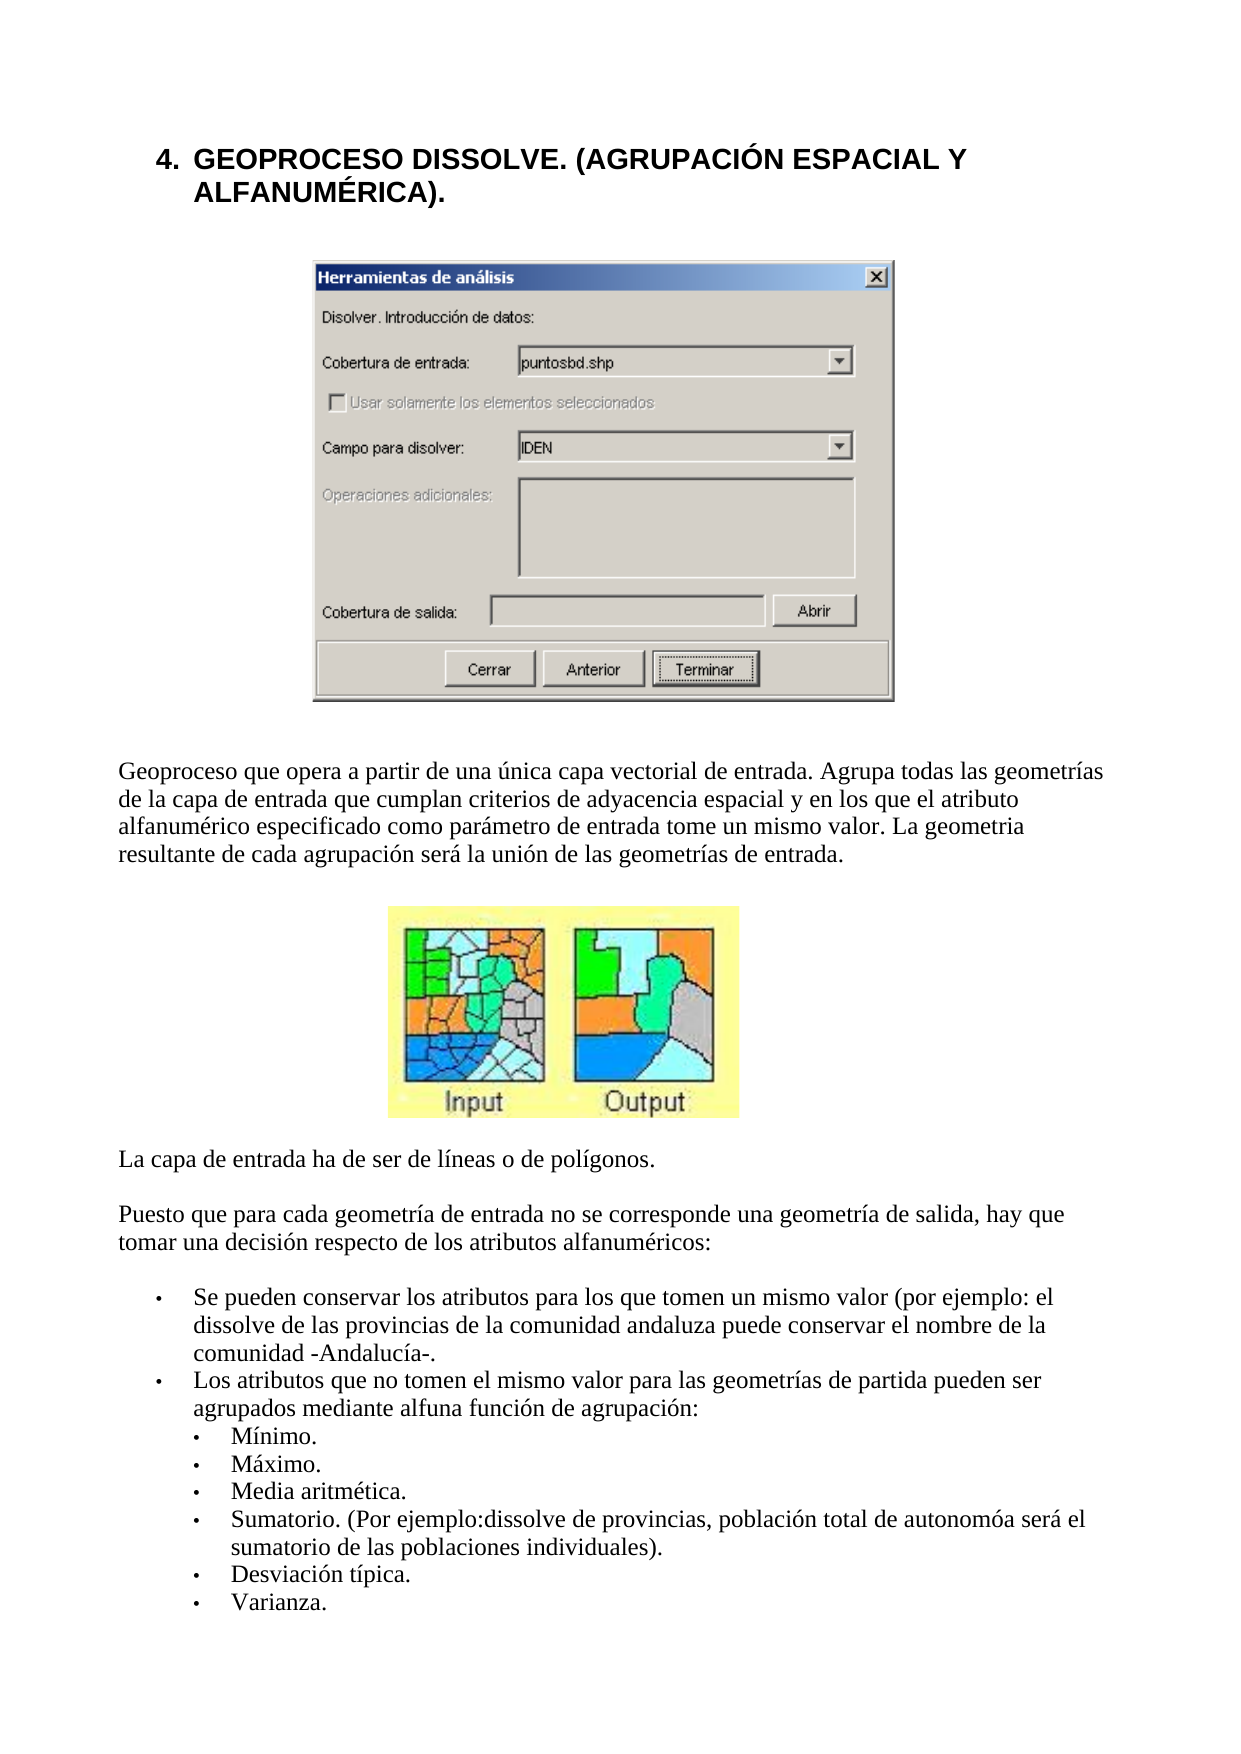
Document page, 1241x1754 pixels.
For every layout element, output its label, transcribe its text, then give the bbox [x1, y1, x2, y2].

list Se pueden conservar los atributos para los que tomen un mismo valor (por ejemplo: el dissolve de las provincias de la comunidad andaluza puede conservar el nombre de la comunidad -Andalucía-. [156, 1283, 1122, 1367]
text La capa de entrada ha de ser de líneas o de polígonos. [118, 1145, 1122, 1173]
picture [312, 260, 895, 702]
list Mínimo. [193, 1422, 1122, 1450]
list Desviación típica. [193, 1561, 1122, 1588]
text Puesto que para cada geometría de entrada no se corresponde una geometría de salida, hay que tomar una decisión respecto de los atributos alfanuméricos: [118, 1200, 1122, 1256]
list Media aritmética. [193, 1477, 1122, 1505]
list Los atributos que no tomen el mismo valor para las geometrías de partida pueden ser agrupados mediante alfuna función de agrupación: [156, 1367, 1122, 1422]
text Geoproceso que opera a partir de una única capa vectorial de entrada. Agrupa todas las geometrías de la capa de entrada que cumplan criterios de adyacencia espacial y en los que el atributo alfanumérico especificado como parámetro de entrada tome un mismo valor. La geometria resultante de cada agrupación será la unión de las geometrías de entrada. [118, 757, 1122, 868]
list Varianza. [193, 1588, 1122, 1616]
list Sumatorio. (Por ejemplo:dissolve de provincias, población total de autonomóa será el sumatorio de las poblaciones individuales). [193, 1505, 1122, 1561]
subtitle GEOPROCESO DISSOLVE. (AGRUPACIÓN ESPACIAL Y ALFANUMÉRICA). [156, 143, 1122, 208]
list Máximo. [193, 1450, 1122, 1477]
